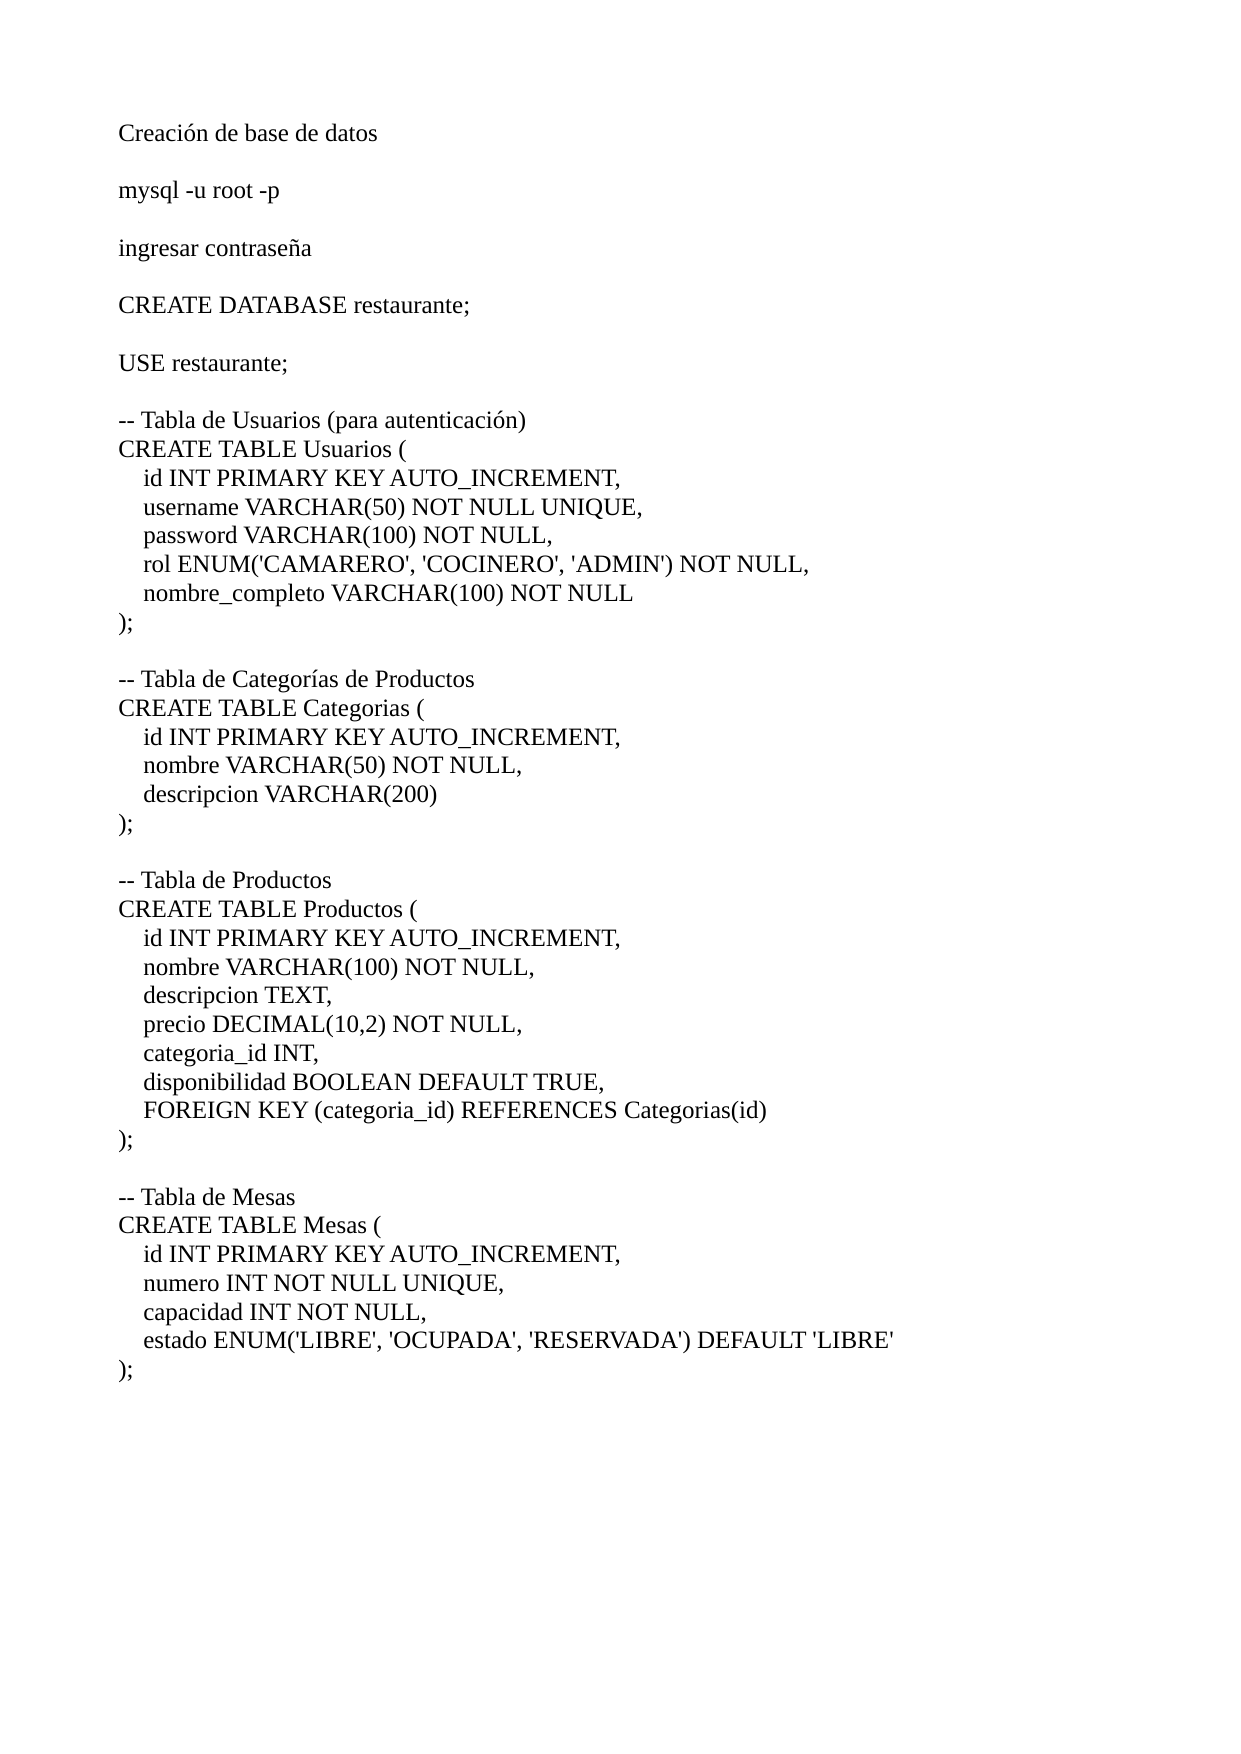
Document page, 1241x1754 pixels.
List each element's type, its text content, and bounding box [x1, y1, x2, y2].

text ); [118, 1124, 1122, 1153]
text id INT PRIMARY KEY AUTO_INCREMENT, [118, 463, 1122, 492]
text numero INT NOT NULL UNIQUE, [118, 1268, 1122, 1297]
text username VARCHAR(50) NOT NULL UNIQUE, [118, 492, 1122, 521]
text capacidad INT NOT NULL, [118, 1297, 1122, 1326]
text id INT PRIMARY KEY AUTO_INCREMENT, [118, 722, 1122, 751]
text CREATE TABLE Productos ( [118, 894, 1122, 923]
text -- Tabla de Productos [118, 866, 1122, 894]
text CREATE TABLE Usuarios ( [118, 434, 1122, 463]
text ); [118, 607, 1122, 636]
text nombre_completo VARCHAR(100) NOT NULL [118, 578, 1122, 607]
text password VARCHAR(100) NOT NULL, [118, 521, 1122, 549]
text mysql -u root -p [118, 176, 1122, 204]
text estado ENUM('LIBRE', 'OCUPADA', 'RESERVADA') DEFAULT 'LIBRE' [118, 1326, 1122, 1354]
text CREATE DATABASE restaurante; [118, 291, 1122, 319]
text Creación de base de datos [118, 118, 1122, 147]
text USE restaurante; [118, 348, 1122, 377]
text precio DECIMAL(10,2) NOT NULL, [118, 1009, 1122, 1038]
text ingresar contraseña [118, 233, 1122, 262]
text nombre VARCHAR(100) NOT NULL, [118, 952, 1122, 981]
text descripcion VARCHAR(200) [118, 779, 1122, 808]
text id INT PRIMARY KEY AUTO_INCREMENT, [118, 1239, 1122, 1268]
text disponibilidad BOOLEAN DEFAULT TRUE, [118, 1067, 1122, 1096]
text FOREIGN KEY (categoria_id) REFERENCES Categorias(id) [118, 1096, 1122, 1124]
text id INT PRIMARY KEY AUTO_INCREMENT, [118, 923, 1122, 952]
text rol ENUM('CAMARERO', 'COCINERO', 'ADMIN') NOT NULL, [118, 549, 1122, 578]
text -- Tabla de Usuarios (para autenticación) [118, 406, 1122, 434]
text nombre VARCHAR(50) NOT NULL, [118, 751, 1122, 779]
text -- Tabla de Mesas [118, 1182, 1122, 1211]
text -- Tabla de Categorías de Productos [118, 664, 1122, 693]
text CREATE TABLE Mesas ( [118, 1211, 1122, 1239]
text ); [118, 808, 1122, 837]
text ); [118, 1354, 1122, 1383]
text descripcion TEXT, [118, 981, 1122, 1009]
text CREATE TABLE Categorias ( [118, 693, 1122, 722]
text categoria_id INT, [118, 1038, 1122, 1067]
